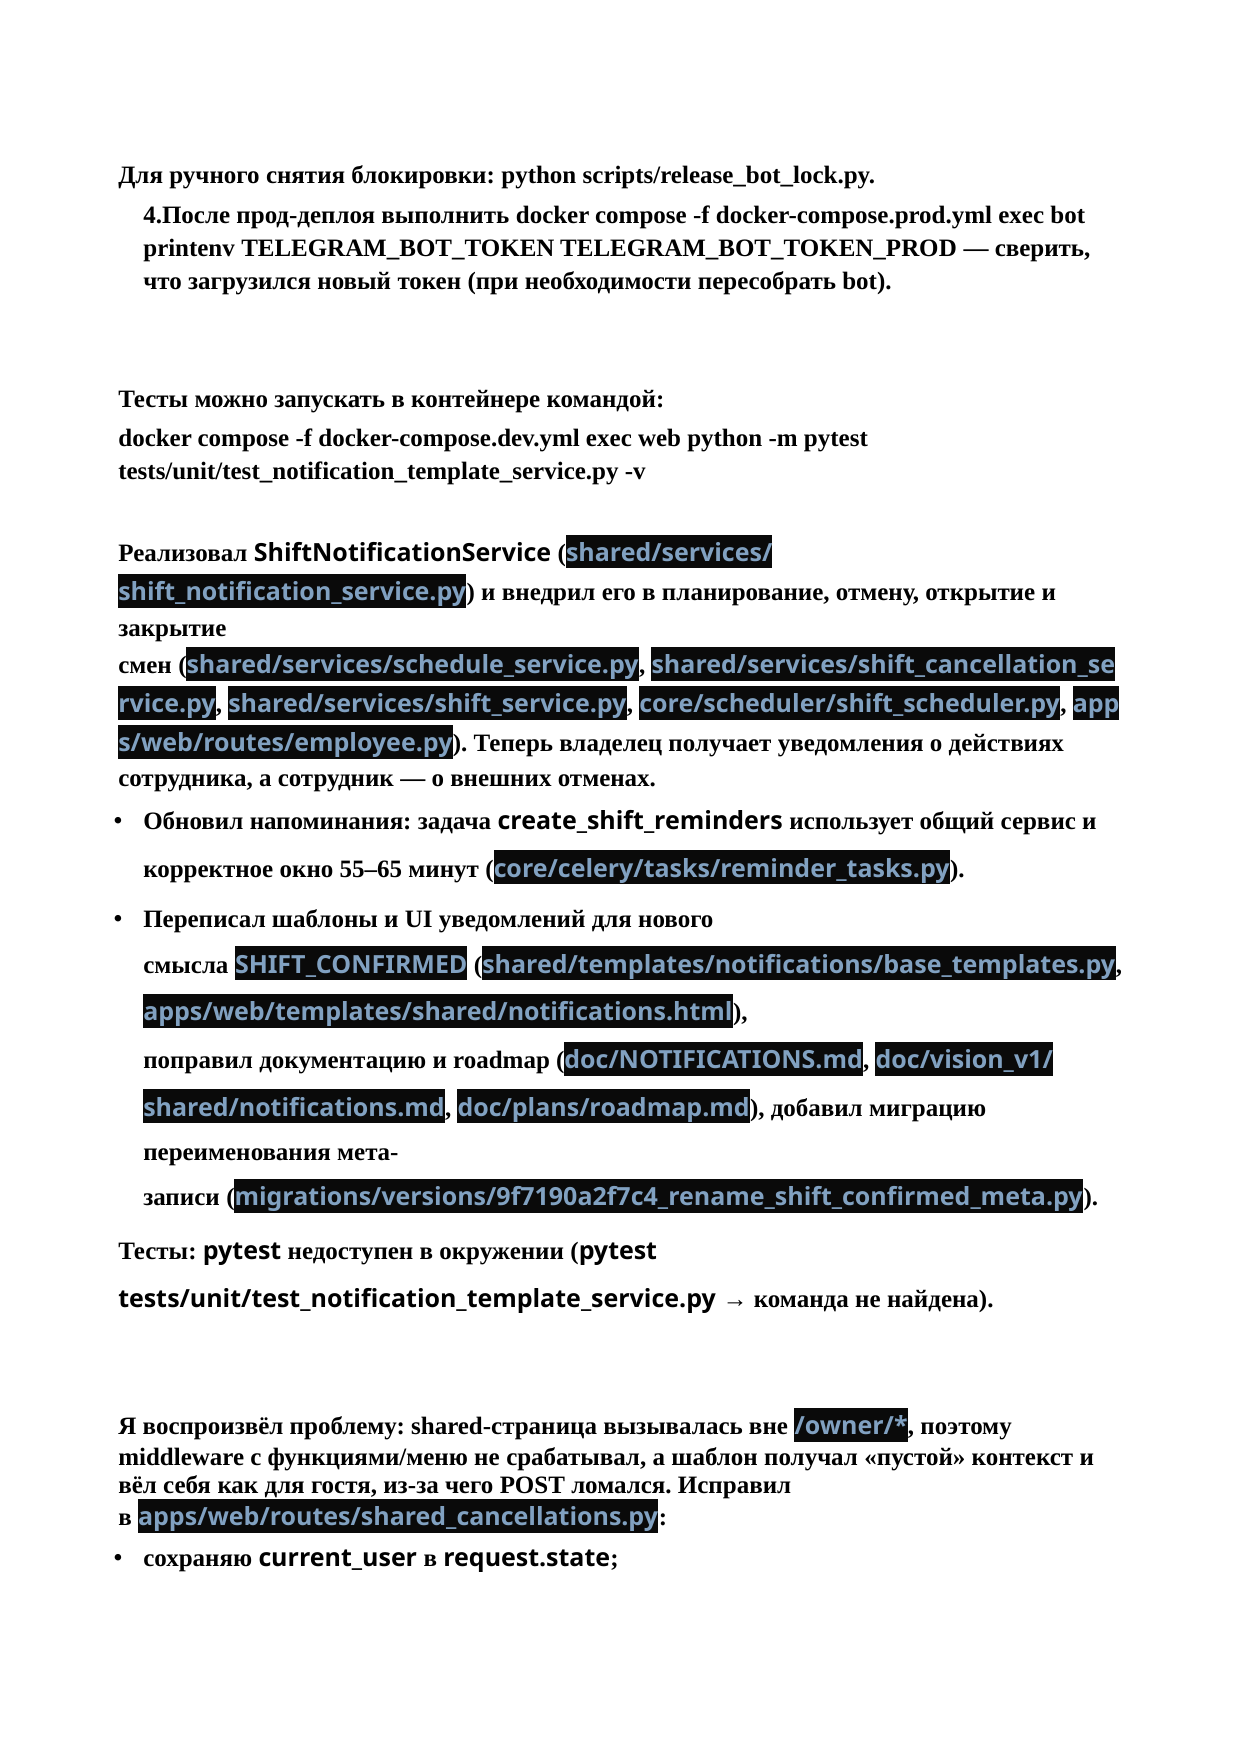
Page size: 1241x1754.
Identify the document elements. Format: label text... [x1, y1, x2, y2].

text Реализовал ShiftNotificationService (shared/services/shift_notification_service.py) и внедрил его в планирование, отмену, открытие и закрытие смен (shared/services/schedule_service.py, shared/services/shift_cancellation_service.py, shared/services/shift_service.py, core/scheduler/shift_scheduler.py, apps/web/routes/employee.py). Теперь владелец получает уведомления о действиях сотрудника, а сотрудник — о внешних отменах. [118, 534, 1122, 792]
list После прод-деплоя выполнить docker compose -f docker-compose.prod.yml exec bot printenv TELEGRAM_BOT_TOKEN TELEGRAM_BOT_TOKEN_PROD — сверить, что загрузился новый токен (при необходимости пересобрать bot). [118, 200, 1122, 294]
text docker compose -f docker-compose.dev.yml exec web python -m pytest tests/unit/test_notification_template_service.py -v [118, 423, 1122, 485]
text Я воспроизвёл проблему: shared-страница вызывалась вне /owner/*, поэтому middleware с функциями/меню не срабатывал, а шаблон получал «пустой» контекст и вёл себя как для гостя, из‑за чего POST ломался. Исправил в apps/web/routes/shared_cancellations.py: [118, 1407, 1122, 1533]
text Для ручного снятия блокировки: python scripts/release_bot_lock.py. [118, 161, 1122, 189]
list сохраняю current_user в request.state; [118, 1539, 1122, 1573]
text Тесты можно запускать в контейнере командой: [118, 384, 1122, 412]
text Тесты: pytest недоступен в окружении (pytest tests/unit/test_notification_template_service.py → команда не найдена). [118, 1233, 1122, 1355]
list Обновил напоминания: задача create_shift_reminders использует общий сервис и корректное окно 55–65 минут (core/celery/tasks/reminder_tasks.py). [118, 803, 1122, 884]
list Переписал шаблоны и UI уведомлений для нового смысла SHIFT_CONFIRMED (shared/templates/notifications/base_templates.py, apps/web/templates/shared/notifications.html), поправил документацию и roadmap (doc/NOTIFICATIONS.md, doc/vision_v1/shared/notifications.md, doc/plans/roadmap.md), добавил миграцию переименования мета-записи (migrations/versions/9f7190a2f7c4_rename_shift_confirmed_meta.py). [118, 904, 1122, 1213]
